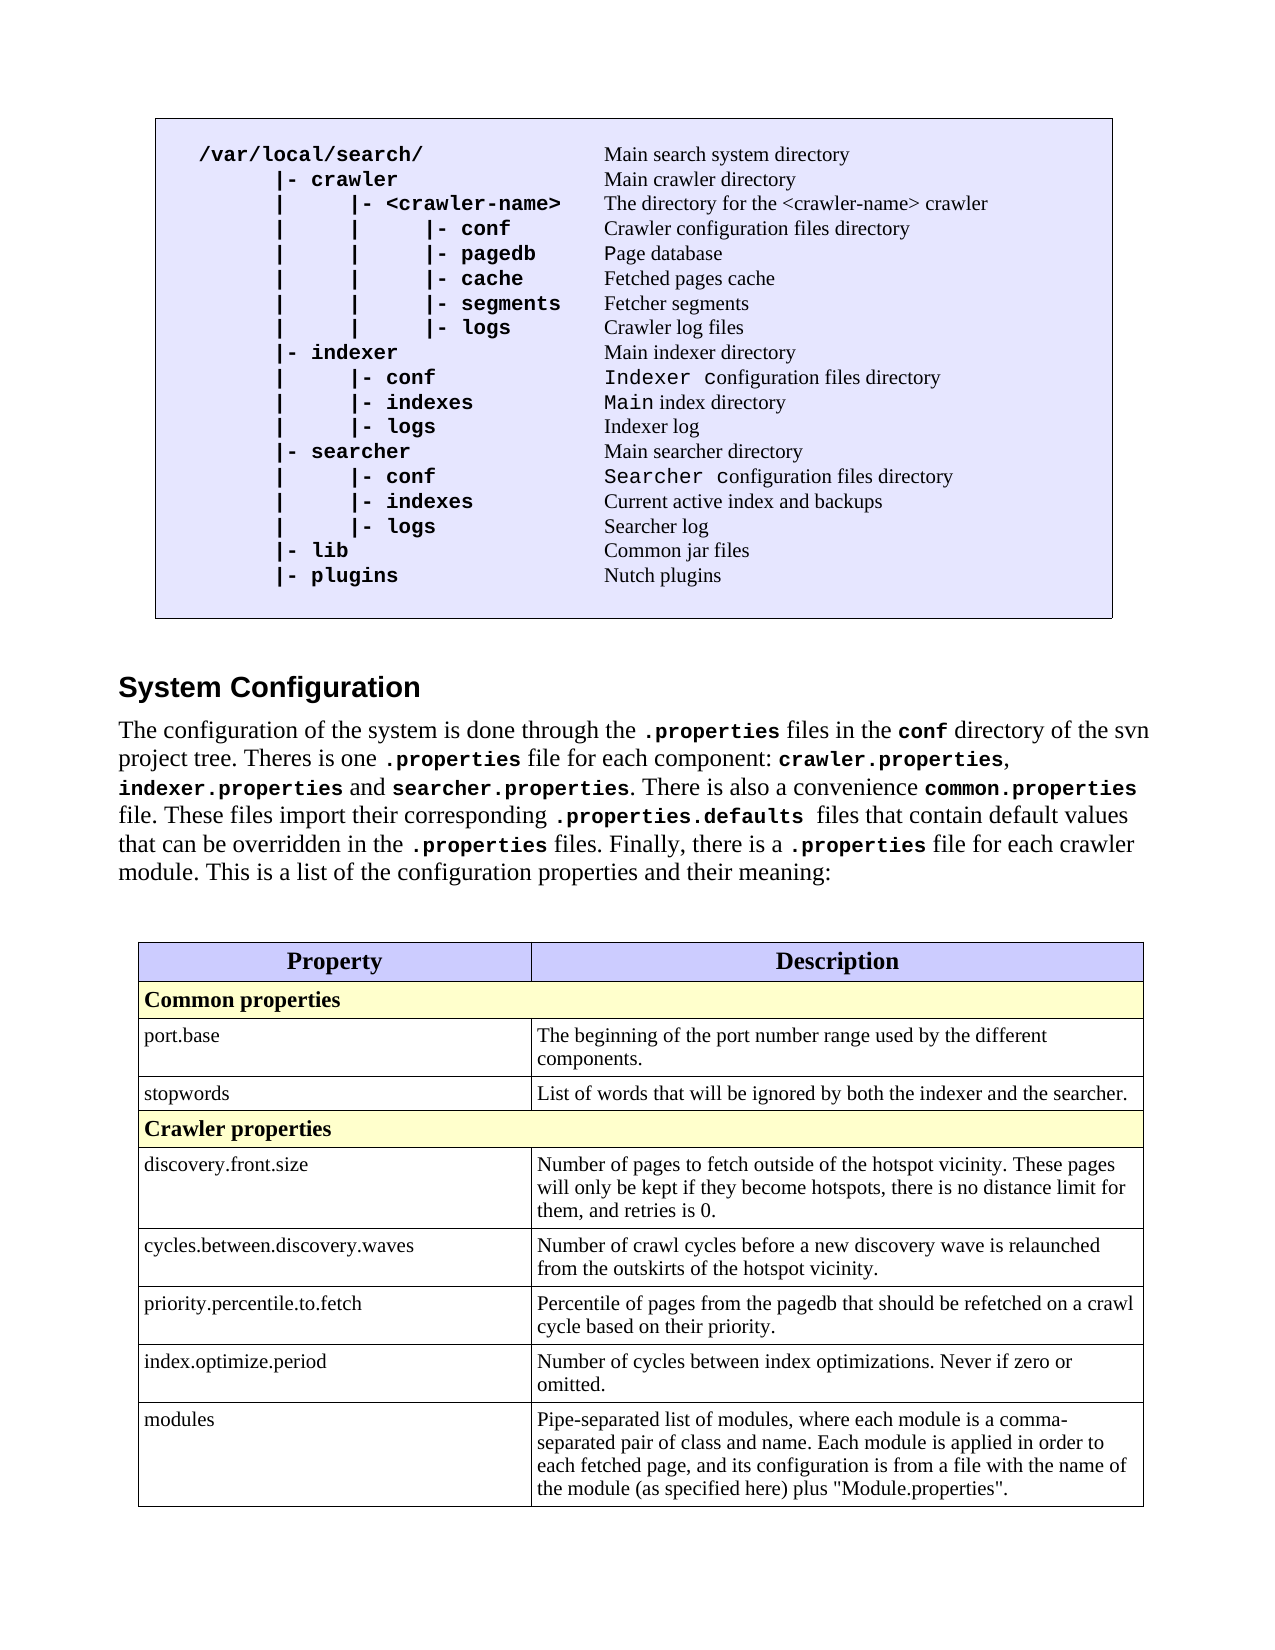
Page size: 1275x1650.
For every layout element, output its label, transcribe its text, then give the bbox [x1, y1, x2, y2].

table_cell index.optimize.period [139, 1345, 531, 1402]
subtitle System Configuration [118, 671, 1157, 703]
table_cell Crawler properties [139, 1111, 1143, 1147]
table_header /var/local/search/ Main search system directory |- crawler Main crawler directory | |- <crawler-name> The directory for the <crawler-name> crawler | | |- conf Crawler configuration files directory | | |- pagedb Page database | | |- cache Fetched pages cache | | |- segments Fetcher segments | | |- logs Crawler log files |- indexer Main indexer directory | |- conf Indexer configuration files directory | |- indexes Main index directory | |- logs Indexer log |- searcher Main searcher directory | |- conf Searcher configuration files directory | |- indexes Current active index and backups | |- logs Searcher log |- lib Common jar files |- plugins Nutch plugins [156, 119, 1112, 618]
table_cell discovery.front.size [139, 1148, 531, 1228]
table_cell Number of crawl cycles before a new discovery wave is relaunched from the outskirts of the hotspot vicinity. [532, 1229, 1143, 1286]
table_cell cycles.between.discovery.waves [139, 1229, 531, 1286]
table_cell modules [139, 1403, 531, 1506]
table_cell Number of cycles between index optimizations. Never if zero or omitted. [532, 1345, 1143, 1402]
table_cell stopwords [139, 1077, 531, 1110]
table_cell Percentile of pages from the pagedb that should be refetched on a crawl cycle based on their priority. [532, 1287, 1143, 1344]
table_cell port.base [139, 1019, 531, 1076]
table_header Property [139, 943, 531, 981]
table_cell Number of pages to fetch outside of the hotspot vicinity. These pages will only be kept if they become hotspots, there is no distance limit for them, and retries is 0. [532, 1148, 1143, 1228]
table_header Description [532, 943, 1143, 981]
table_cell priority.percentile.to.fetch [139, 1287, 531, 1344]
table_cell The beginning of the port number range used by the different components. [532, 1019, 1143, 1076]
table_cell List of words that will be ignored by both the indexer and the searcher. [532, 1077, 1143, 1110]
table_cell Pipe-separated list of modules, where each module is a comma-separated pair of class and name. Each module is applied in order to each fetched page, and its configuration is from a file with the name of the module (as specified here) plus "Module.properties". [532, 1403, 1143, 1506]
table_cell Common properties [139, 982, 1143, 1018]
text The configuration of the system is done through the .properties files in the conf directory of the svn project tree. Theres is one .properties file for each component: crawler.properties, indexer.properties and searcher.properties. There is also a convenience common.properties file. These files import their corresponding .properties.defaults files that contain default values that can be overridden in the .properties files. Finally, there is a .properties file for each crawler module. This is a list of the configuration properties and their meaning: [118, 716, 1157, 886]
